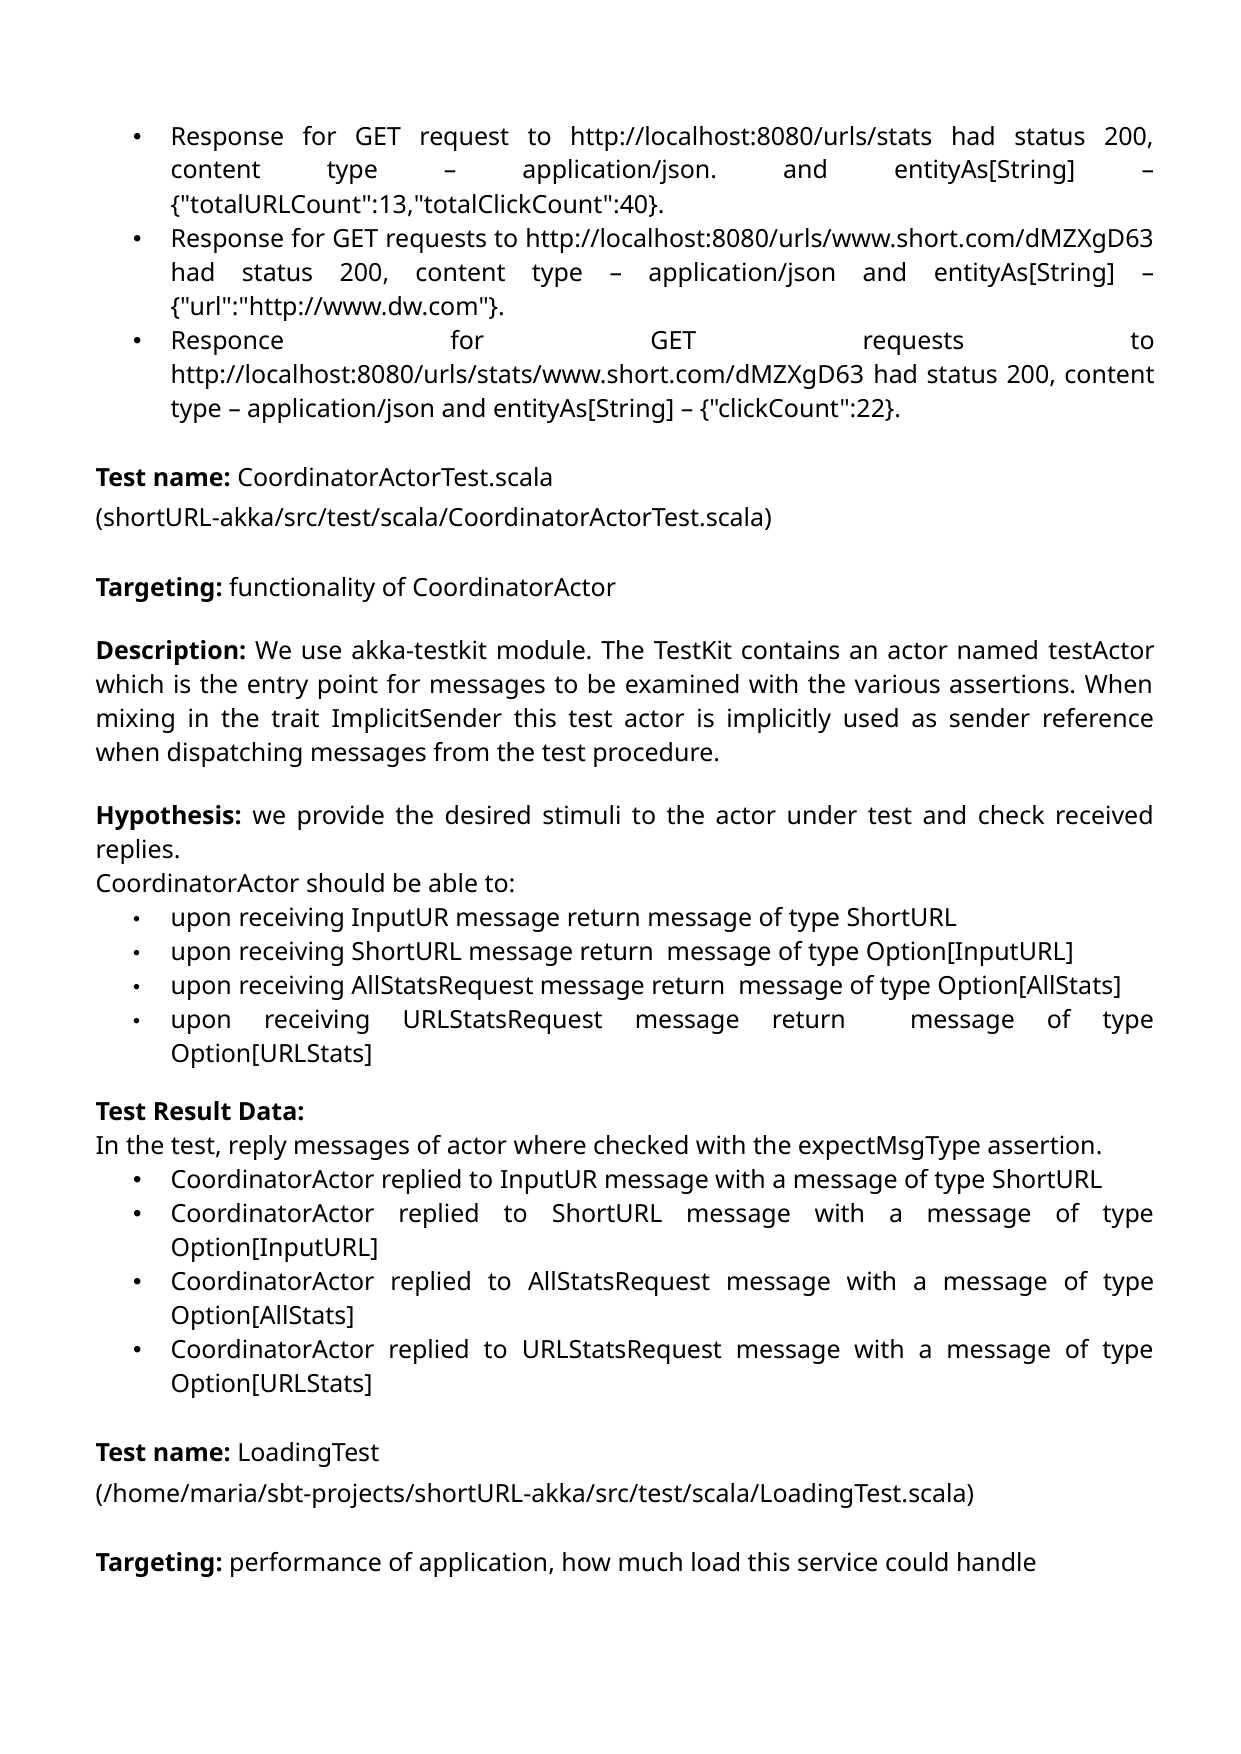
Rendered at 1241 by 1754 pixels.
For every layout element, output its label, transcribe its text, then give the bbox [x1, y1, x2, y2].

list CoordinatorActor replied to ShortURL message with a message of type Option[InputURL] [133, 1196, 1155, 1264]
list Response for GET requests to http://localhost:8080/urls/www.short.com/dMZXgD63 had status 200, content type – application/json and entityAs[String] – {"url":"http://www.dw.com"}. [133, 220, 1155, 322]
text In the test, reply messages of actor where checked with the expectMsgType assertion. [95, 1128, 1155, 1162]
list upon receiving InputUR message return message of type ShortURL [133, 899, 1155, 934]
text CoordinatorActor should be able to: [95, 866, 1155, 899]
text Hypothesis: we provide the desired stimuli to the actor under test and check received replies. [95, 797, 1155, 866]
list CoordinatorActor replied to InputUR message with a message of type ShortURL [133, 1162, 1155, 1196]
text Test name: CoordinatorActorTest.scala [95, 459, 1155, 493]
list Responce for GET requests to http://localhost:8080/urls/stats/www.short.com/dMZXgD63 had status 200, content type – application/json and entityAs[String] – {"clickCount":22}. [133, 322, 1155, 425]
text (shortURL-akka/src/test/scala/CoordinatorActorTest.scala) [95, 500, 1155, 534]
list upon receiving AllStatsRequest message return message of type Option[AllStats] [133, 968, 1155, 1002]
text Test Result Data: [95, 1093, 1155, 1128]
list CoordinatorActor replied to URLStatsRequest message with a message of type Option[URLStats] [133, 1332, 1155, 1400]
list upon receiving URLStatsRequest message return message of type Option[URLStats] [133, 1002, 1155, 1070]
list CoordinatorActor replied to AllStatsRequest message with a message of type Option[AllStats] [133, 1264, 1155, 1332]
list upon receiving ShortURL message return message of type Option[InputURL] [133, 934, 1155, 968]
text Targeting: performance of application, how much load this service could handle [95, 1545, 1155, 1579]
text (/home/maria/sbt-projects/shortURL-akka/src/test/scala/LoadingTest.scala) [95, 1475, 1155, 1509]
list Response for GET request to http://localhost:8080/urls/stats had status 200, content type – application/json. and entityAs[String] – {"totalURLCount":13,"totalClickCount":40}. [133, 118, 1155, 220]
text Targeting: functionality of CoordinatorActor [95, 569, 1155, 604]
text Test name: LoadingTest [95, 1434, 1155, 1469]
text Description: We use akka-testkit module. The TestKit contains an actor named testActor which is the entry point for messages to be examined with the various assertions. When mixing in the trait ImplicitSender this test actor is implicitly used as sender reference when dispatching messages from the test procedure. [95, 632, 1155, 769]
